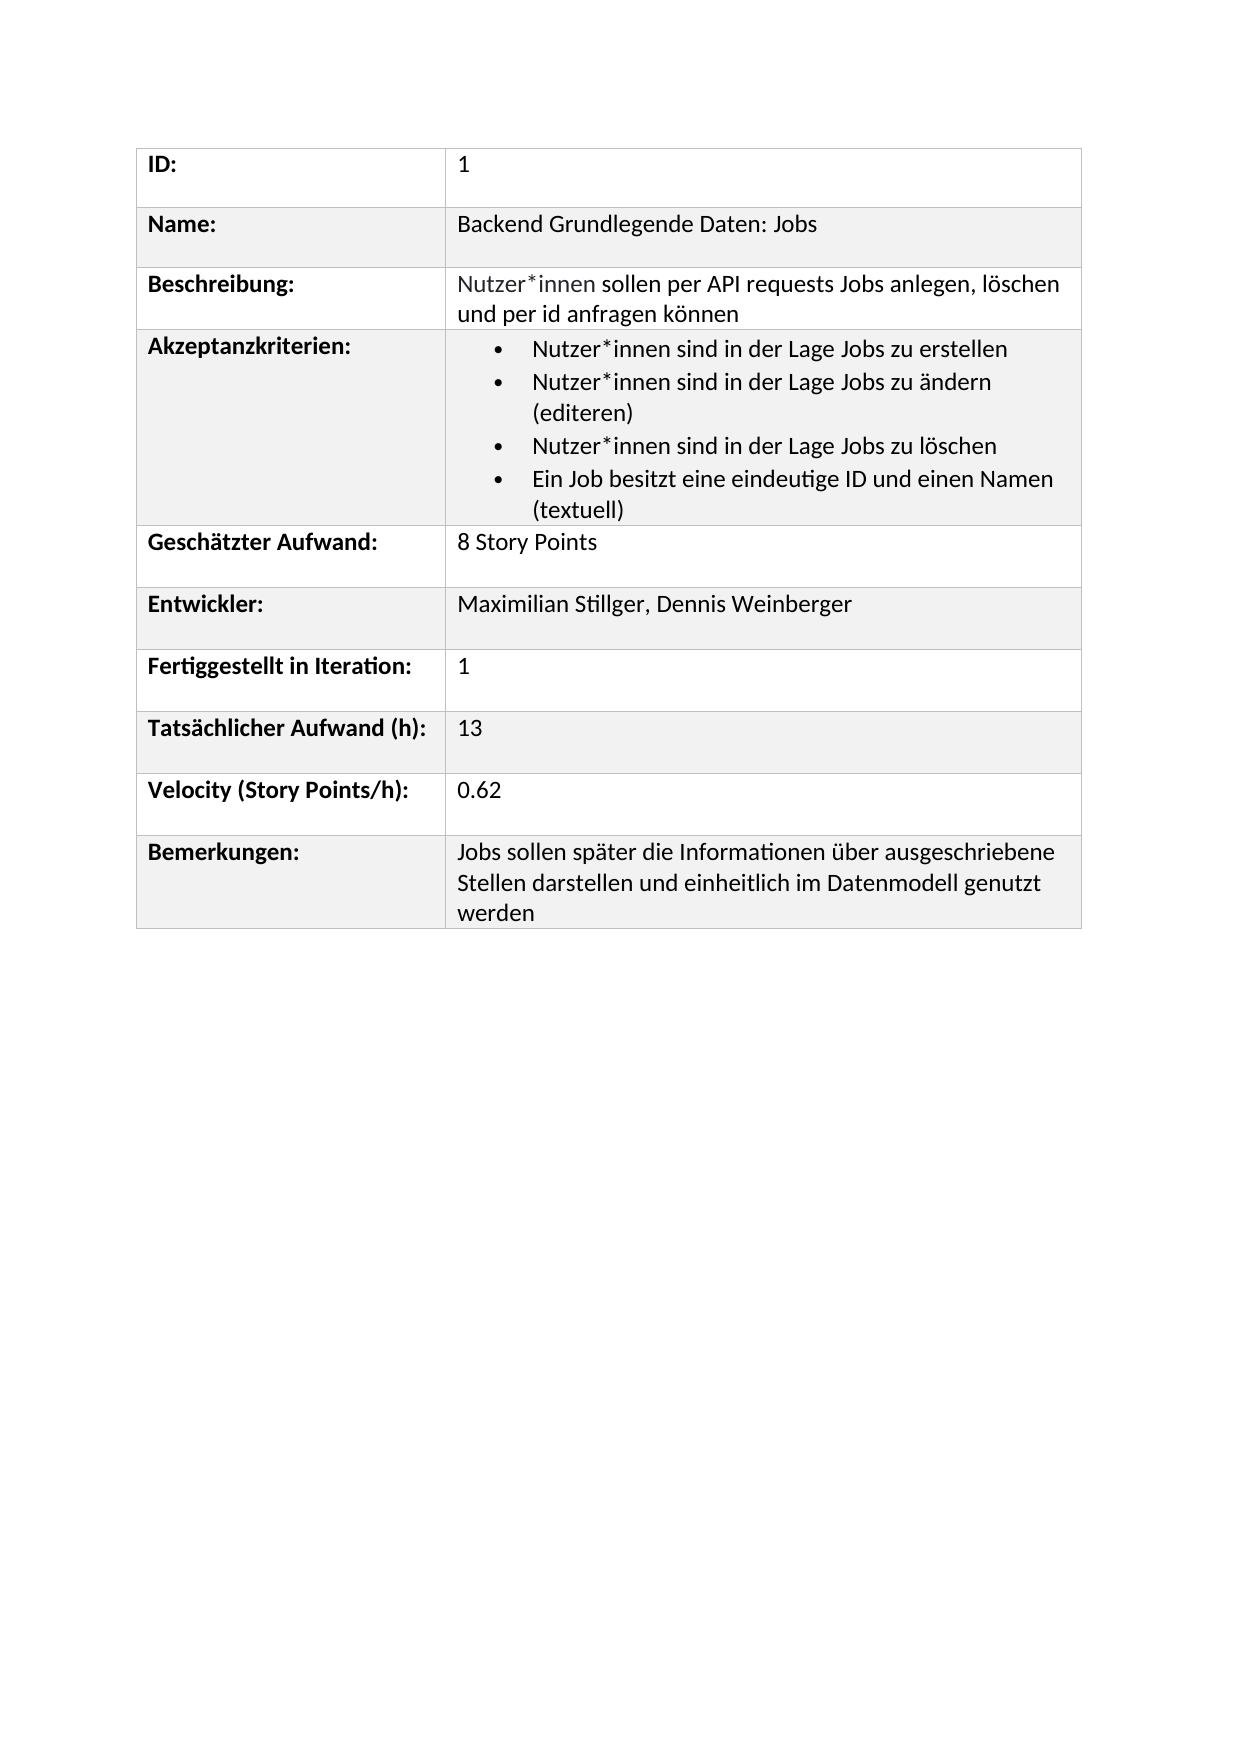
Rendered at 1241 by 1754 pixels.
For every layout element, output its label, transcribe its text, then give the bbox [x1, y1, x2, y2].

table_cell Backend Grundlegende Daten: Jobs [446, 208, 1081, 267]
table_cell Maximilian Stillger, Dennis Weinberger [446, 588, 1081, 649]
table_cell Tatsächlicher Aufwand (h): [137, 712, 445, 773]
table_cell Nutzer*innen sind in der Lage Jobs zu erstellen Nutzer*innen sind in der Lage Jobs zu ändern (editeren) Nutzer*innen sind in der Lage Jobs zu löschen Ein Job besitzt eine eindeutige ID und einen Namen (textuell) [446, 330, 1081, 525]
table_cell 0.62 [446, 774, 1081, 835]
table_cell Beschreibung: [137, 268, 445, 329]
table_cell Bemerkungen: [137, 836, 445, 928]
table_cell Velocity (Story Points/h): [137, 774, 445, 835]
table_header ID: [137, 149, 445, 207]
table_cell 8 Story Points [446, 526, 1081, 587]
table_cell Jobs sollen später die Informationen über ausgeschriebene Stellen darstellen und einheitlich im Datenmodell genutzt werden [446, 836, 1081, 928]
table_cell Akzeptanzkriterien: [137, 330, 445, 525]
table_cell 1 [446, 650, 1081, 711]
table_cell Nutzer*innen sollen per API requests Jobs anlegen, löschen und per id anfragen können [446, 268, 1081, 329]
table_cell 13 [446, 712, 1081, 773]
table_header 1 [446, 149, 1081, 207]
table_cell Entwickler: [137, 588, 445, 649]
table_cell Name: [137, 208, 445, 267]
table_cell Fertiggestellt in Iteration: [137, 650, 445, 711]
table_cell Geschätzter Aufwand: [137, 526, 445, 587]
